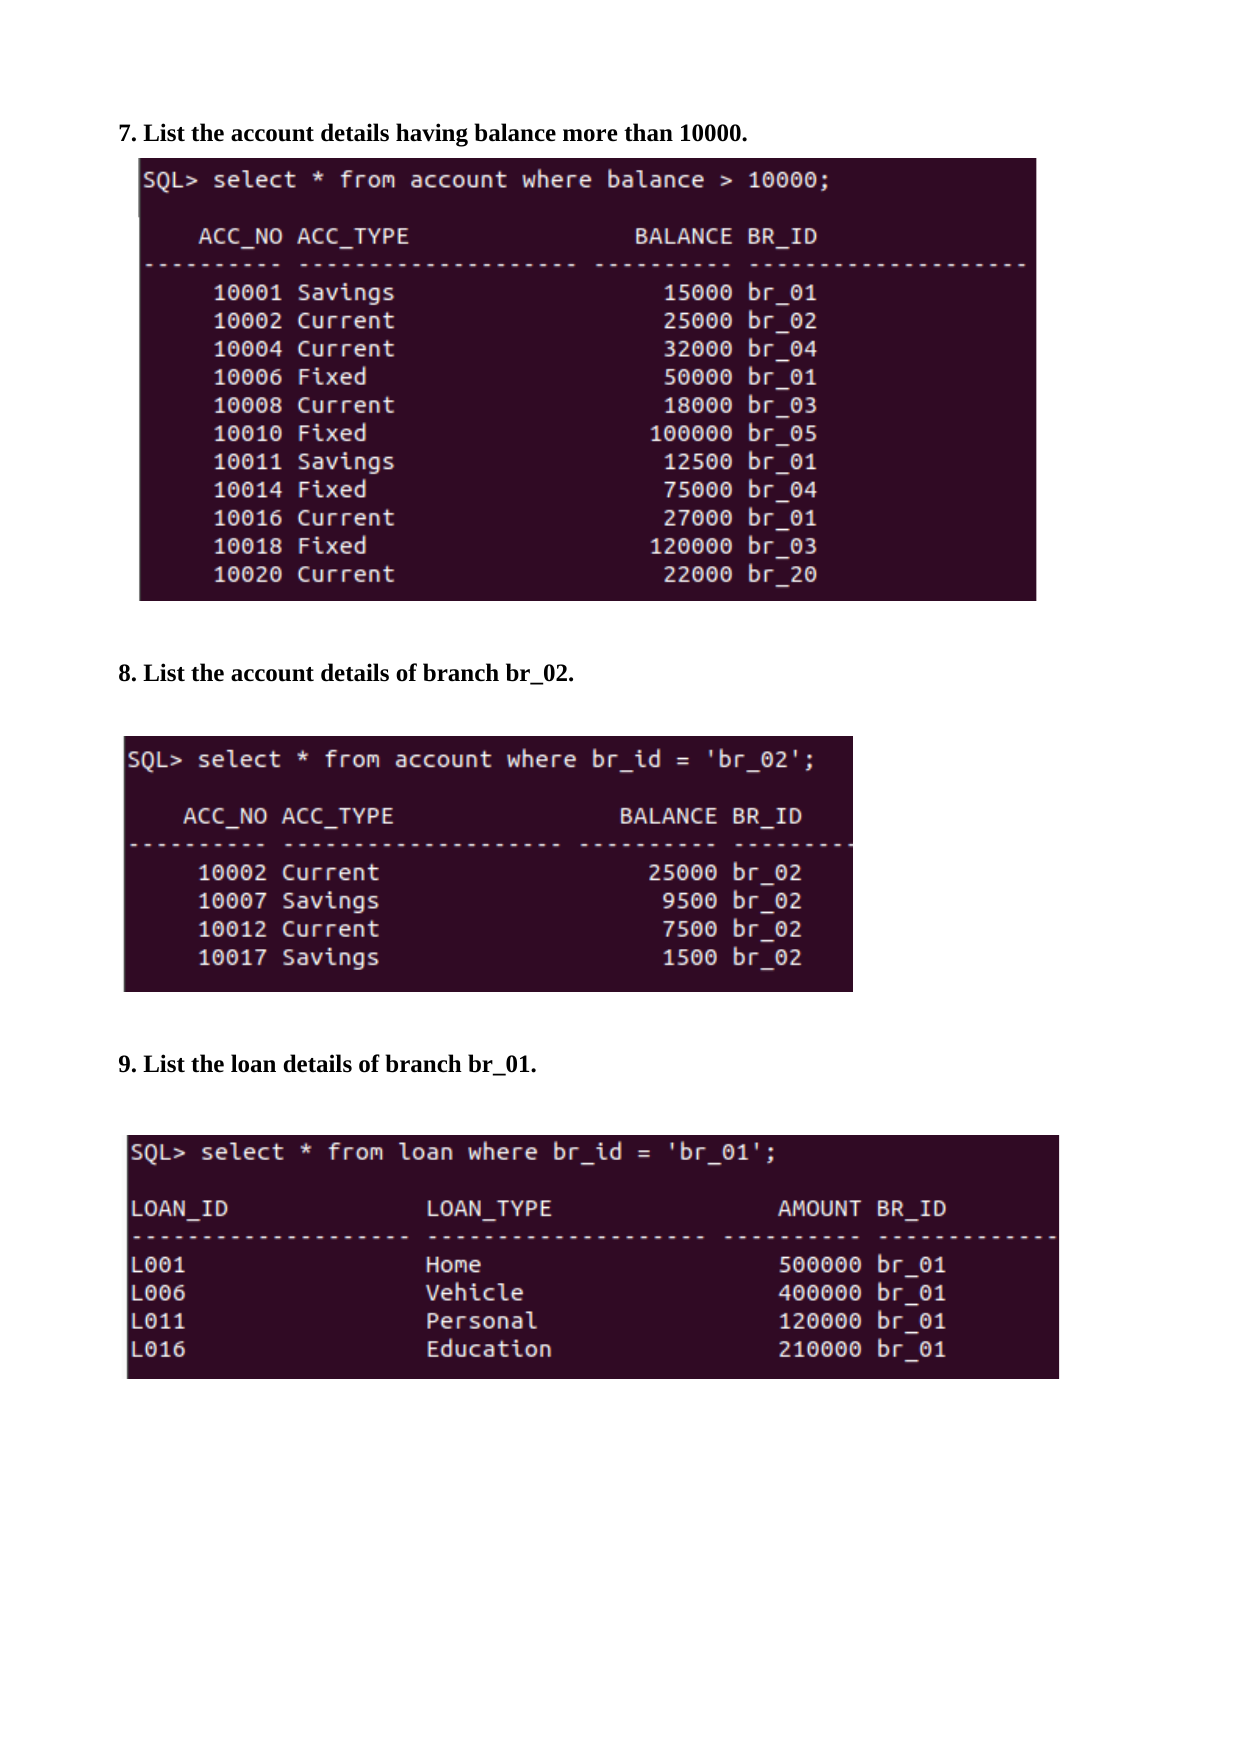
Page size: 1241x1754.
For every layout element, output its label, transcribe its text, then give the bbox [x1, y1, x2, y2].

picture [138, 158, 1037, 601]
picture [121, 1135, 1060, 1379]
text 9. List the loan details of branch br_01. [118, 1049, 1122, 1078]
picture [121, 736, 853, 992]
text 8. List the account details of branch br_02. [118, 658, 1122, 687]
text 7. List the account details having balance more than 10000. [118, 118, 1122, 147]
